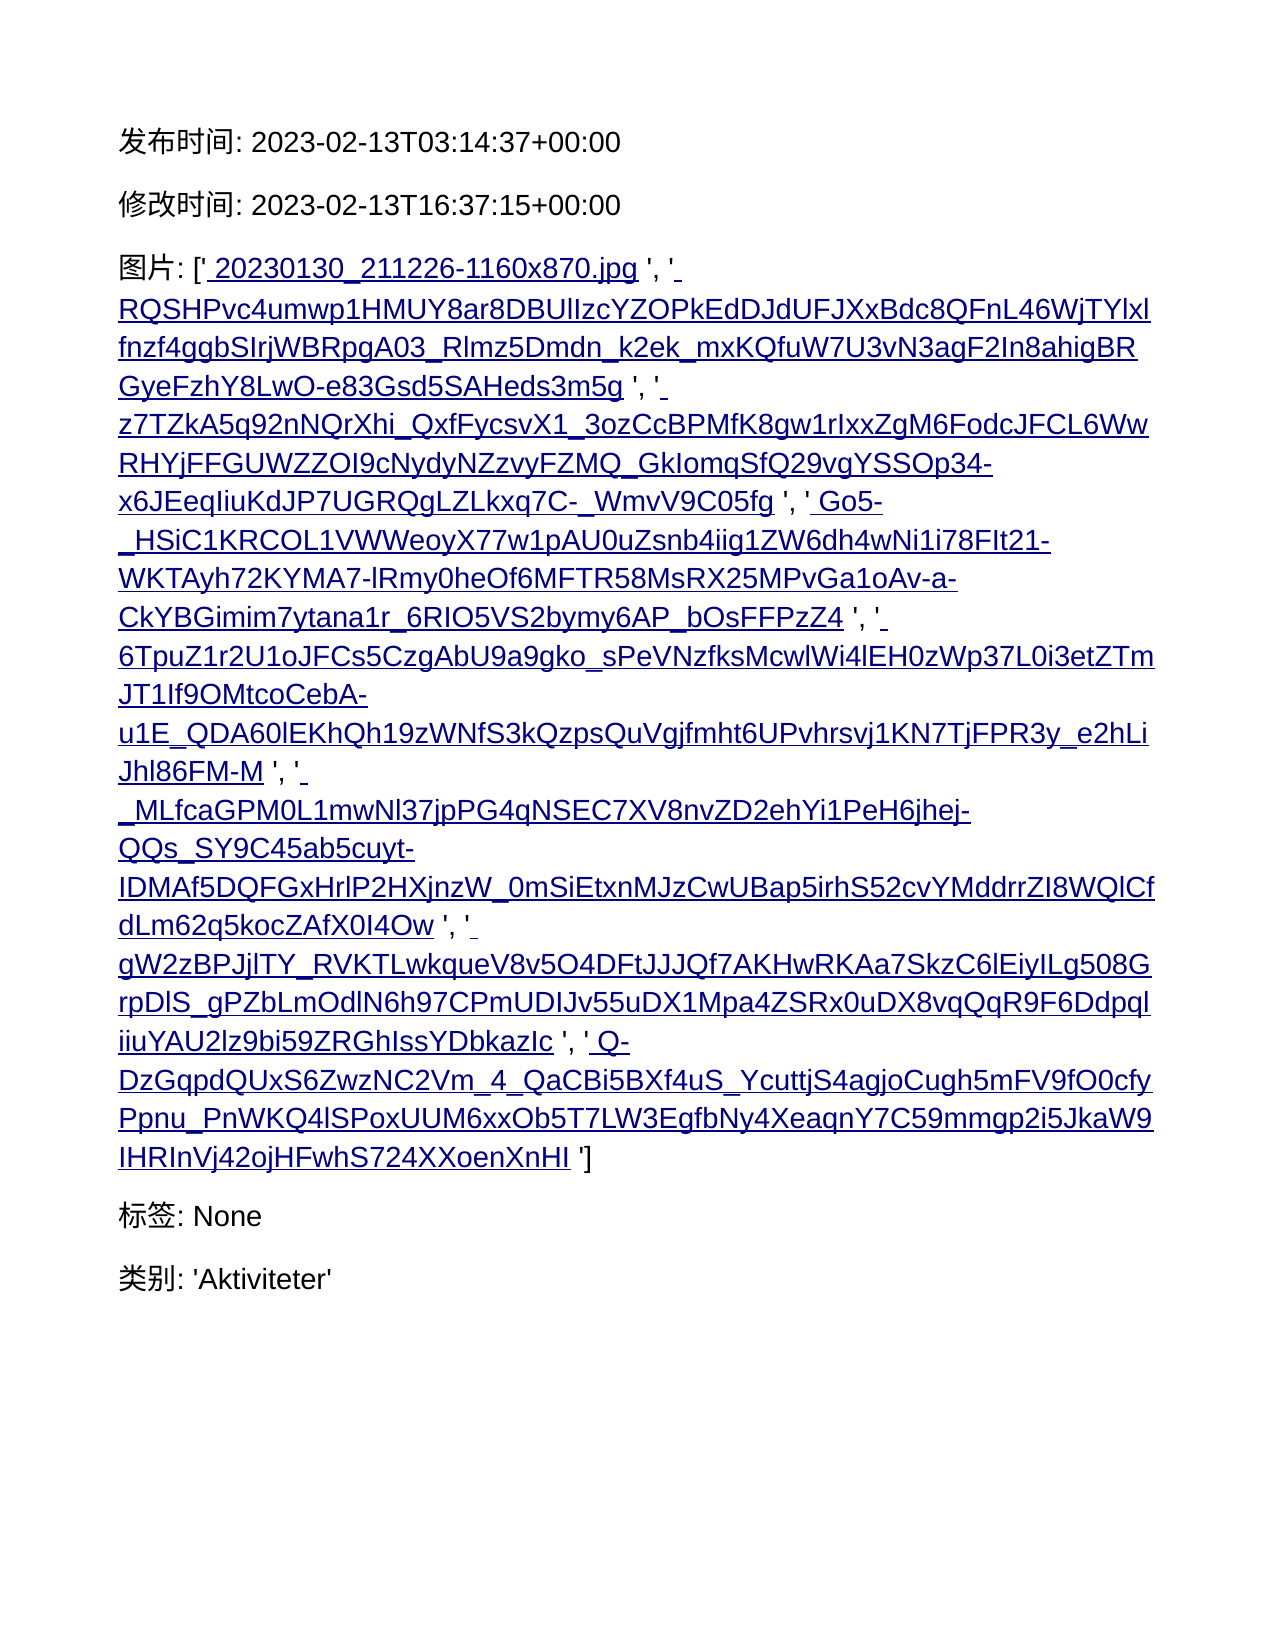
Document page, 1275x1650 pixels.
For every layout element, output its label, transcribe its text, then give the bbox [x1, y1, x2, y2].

text 标签: None [118, 1193, 1157, 1235]
text 类别: 'Aktiviteter' [118, 1256, 1157, 1298]
text 图片: [' 20230130_211226-1160x870.jpg ', ' RQSHPvc4umwp1HMUY8ar8DBUlIzcYZOPkEdDJdUFJXxBdc8QFnL46WjTYlxlfnzf4ggbSIrjWBRpgA03_Rlmz5Dmdn_k2ek_mxKQfuW7U3vN3agF2In8ahigBRGyeFzhY8LwO-e83Gsd5SAHeds3m5g ', ' z7TZkA5q92nNQrXhi_QxfFycsvX1_3ozCcBPMfK8gw1rIxxZgM6FodcJFCL6WwRHYjFFGUWZZOI9cNydyNZzvyFZMQ_GkIomqSfQ29vgYSSOp34-x6JEeqIiuKdJP7UGRQgLZLkxq7C-_WmvV9C05fg ', ' Go5-_HSiC1KRCOL1VWWeoyX77w1pAU0uZsnb4iig1ZW6dh4wNi1i78FIt21-WKTAyh72KYMA7-lRmy0heOf6MFTR58MsRX25MPvGa1oAv-a-CkYBGimim7ytana1r_6RIO5VS2bymy6AP_bOsFFPzZ4 ', ' 6TpuZ1r2U1oJFCs5CzgAbU9a9gko_sPeVNzfksMcwlWi4lEH0zWp37L0i3etZTmJT1If9OMtcoCebA-u1E_QDA60lEKhQh19zWNfS3kQzpsQuVgjfmht6UPvhrsvj1KN7TjFPR3y_e2hLiJhl86FM-M ', ' _MLfcaGPM0L1mwNl37jpPG4qNSEC7XV8nvZD2ehYi1PeH6jhej-QQs_SY9C45ab5cuyt-IDMAf5DQFGxHrlP2HXjnzW_0mSiEtxnMJzCwUBap5irhS52cvYMddrrZI8WQlCfdLm62q5kocZAfX0I4Ow ', ' gW2zBPJjlTY_RVKTLwkqueV8v5O4DFtJJJQf7AKHwRKAa7SkzC6lEiyILg508GrpDlS_gPZbLmOdlN6h97CPmUDIJv55uDX1Mpa4ZSRx0uDX8vqQqR9F6DdpqliiuYAU2lz9bi59ZRGhIssYDbkazIc ', ' Q-DzGqpdQUxS6ZwzNC2Vm_4_QaCBi5BXf4uS_YcuttjS4agjoCugh5mFV9fO0cfyPpnu_PnWKQ4lSPoxUUM6xxOb5T7LW3EgfbNy4XeaqnY7C59mmgp2i5JkaW9IHRInVj42ojHFwhS724XXoenXnHI '] [118, 244, 1157, 1173]
text 修改时间: 2023-02-13T16:37:15+00:00 [118, 181, 1157, 223]
text 发布时间: 2023-02-13T03:14:37+00:00 [118, 118, 1157, 160]
